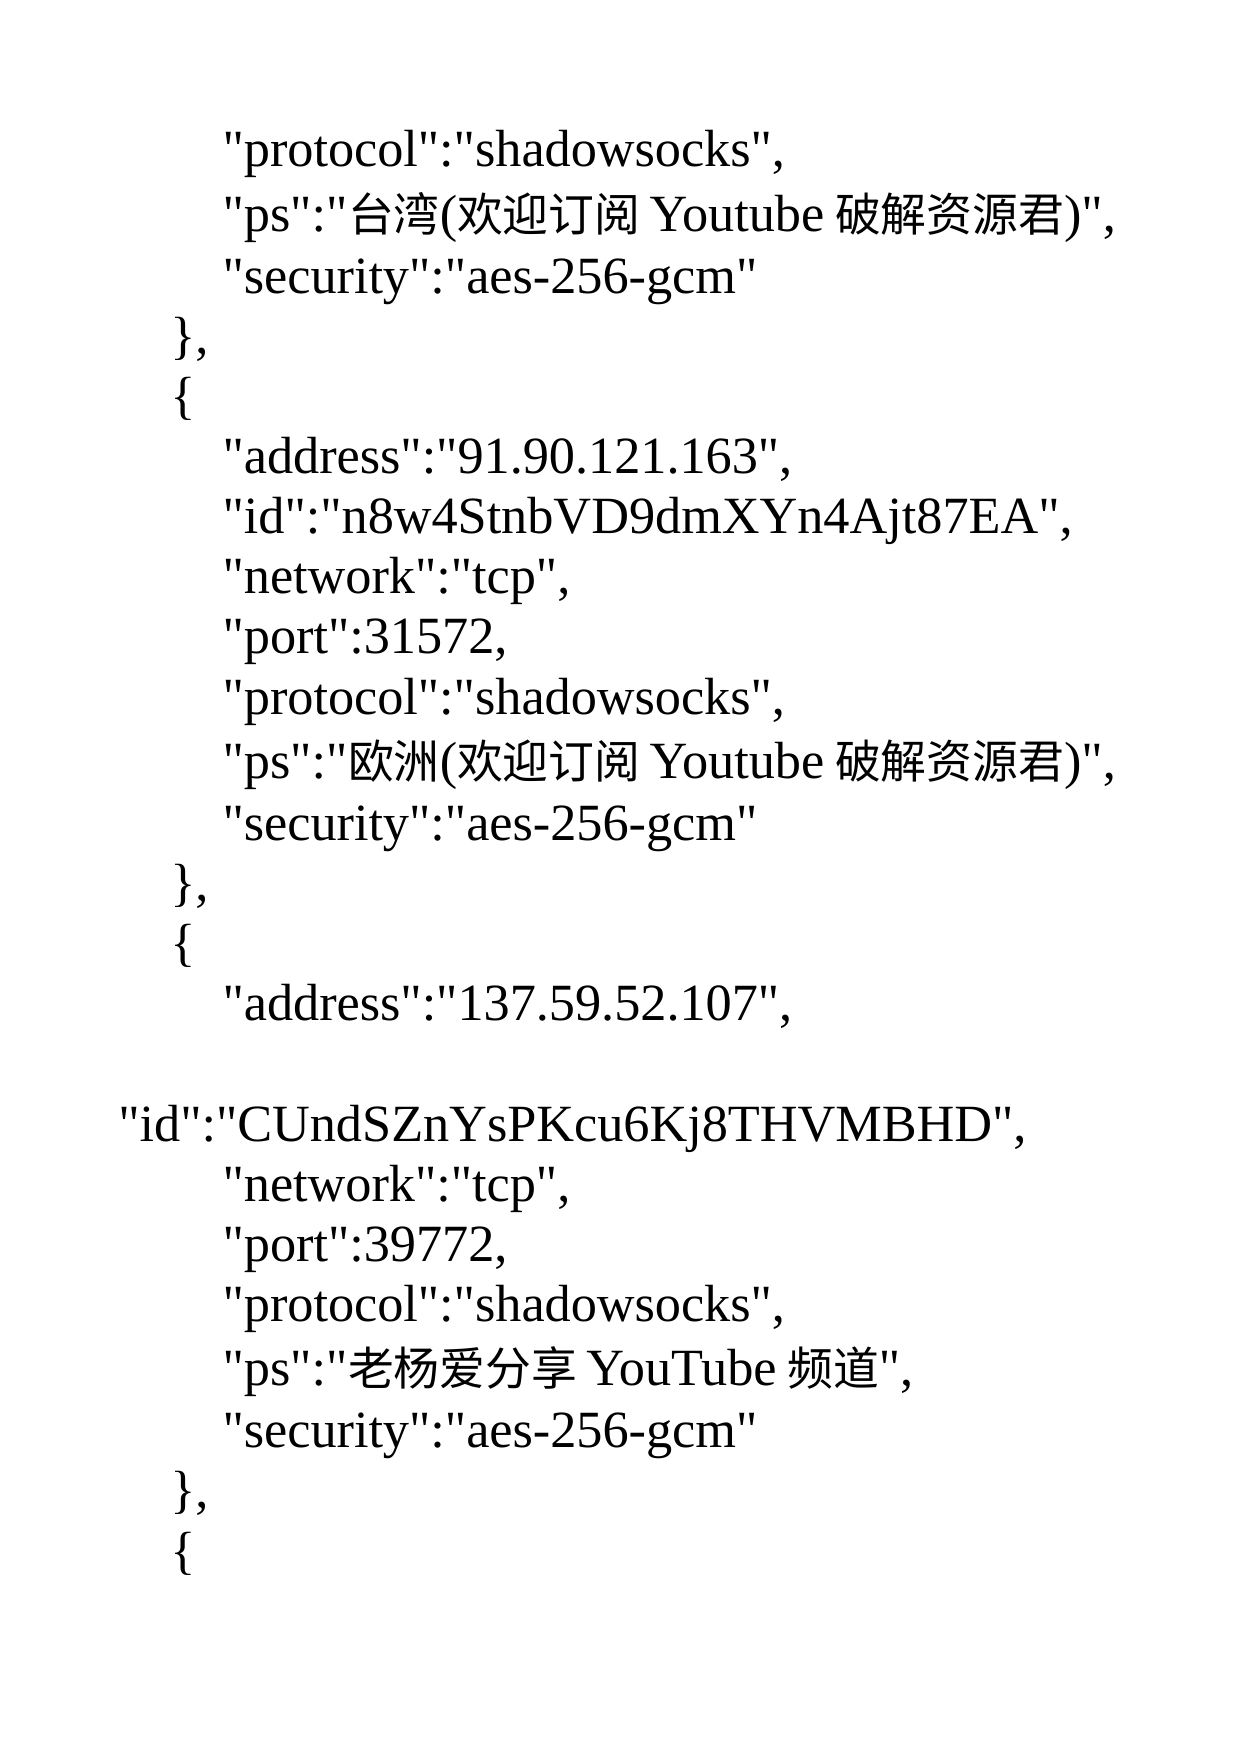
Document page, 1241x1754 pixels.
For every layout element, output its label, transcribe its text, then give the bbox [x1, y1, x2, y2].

text }, [118, 852, 1122, 912]
text "id":"CUndSZnYsPKcu6Kj8THVMBHD", [118, 1032, 1122, 1152]
text "port":31572, [118, 605, 1122, 665]
text { [118, 365, 1122, 425]
text "ps":"欧洲(欢迎订阅Youtube破解资源君)", [118, 725, 1122, 792]
text { [118, 912, 1122, 972]
text "protocol":"shadowsocks", [118, 665, 1122, 725]
text "protocol":"shadowsocks", [118, 118, 1122, 178]
text "address":"137.59.52.107", [118, 972, 1122, 1032]
text "network":"tcp", [118, 545, 1122, 605]
text }, [118, 1459, 1122, 1519]
text "protocol":"shadowsocks", [118, 1273, 1122, 1333]
text "network":"tcp", [118, 1152, 1122, 1212]
text "ps":"台湾(欢迎订阅Youtube破解资源君)", [118, 178, 1122, 244]
text "id":"n8w4StnbVD9dmXYn4Ajt87EA", [118, 485, 1122, 545]
text "security":"aes-256-gcm" [118, 792, 1122, 852]
text "address":"91.90.121.163", [118, 425, 1122, 485]
text "security":"aes-256-gcm" [118, 244, 1122, 305]
text "security":"aes-256-gcm" [118, 1399, 1122, 1459]
text { [118, 1519, 1122, 1579]
text "port":39772, [118, 1212, 1122, 1273]
text }, [118, 305, 1122, 365]
text "ps":"老杨爱分享YouTube频道", [118, 1333, 1122, 1399]
